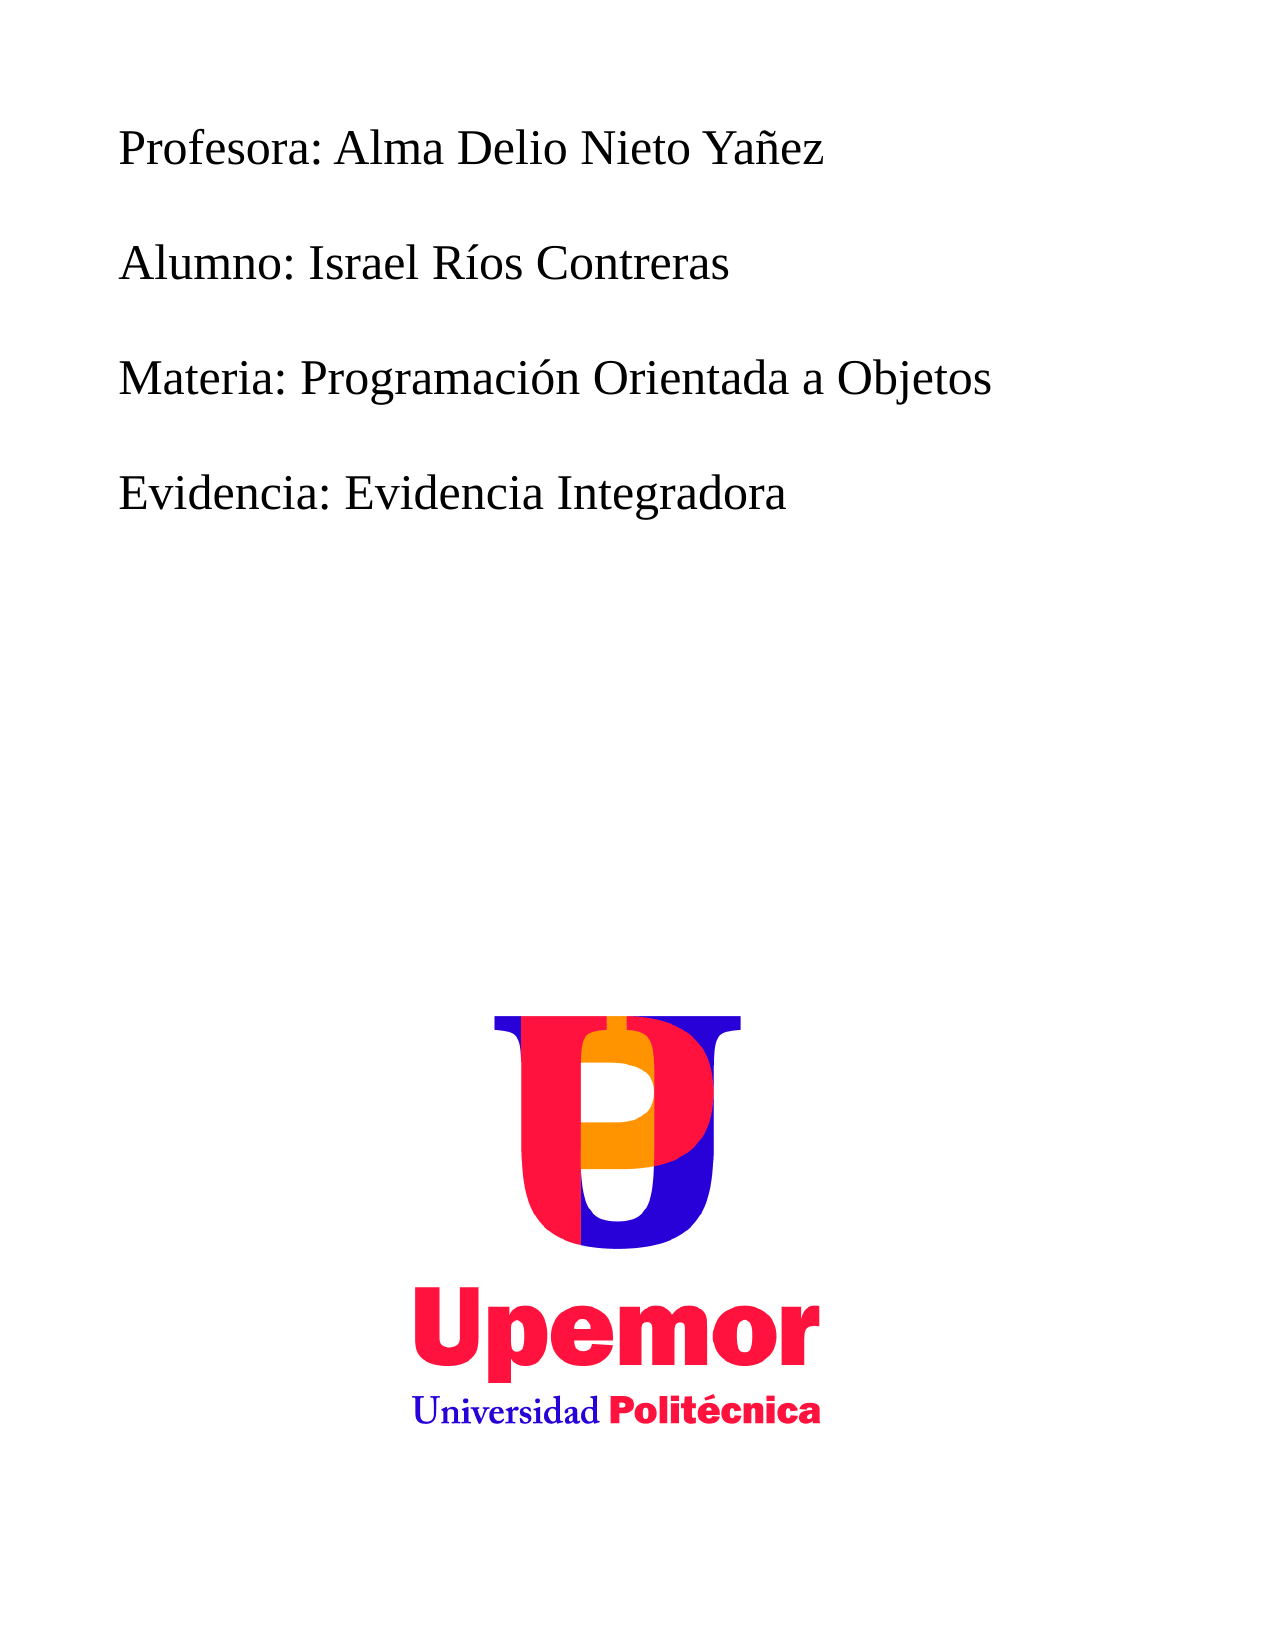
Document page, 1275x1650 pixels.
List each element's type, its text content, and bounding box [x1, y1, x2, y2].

text Evidencia: Evidencia Integradora [118, 463, 1157, 521]
picture [356, 957, 879, 1482]
text Profesora: Alma Delio Nieto Yañez [118, 118, 1157, 176]
text Materia: Programación Orientada a Objetos [118, 348, 1157, 406]
text Alumno: Israel Ríos Contreras [118, 233, 1157, 291]
